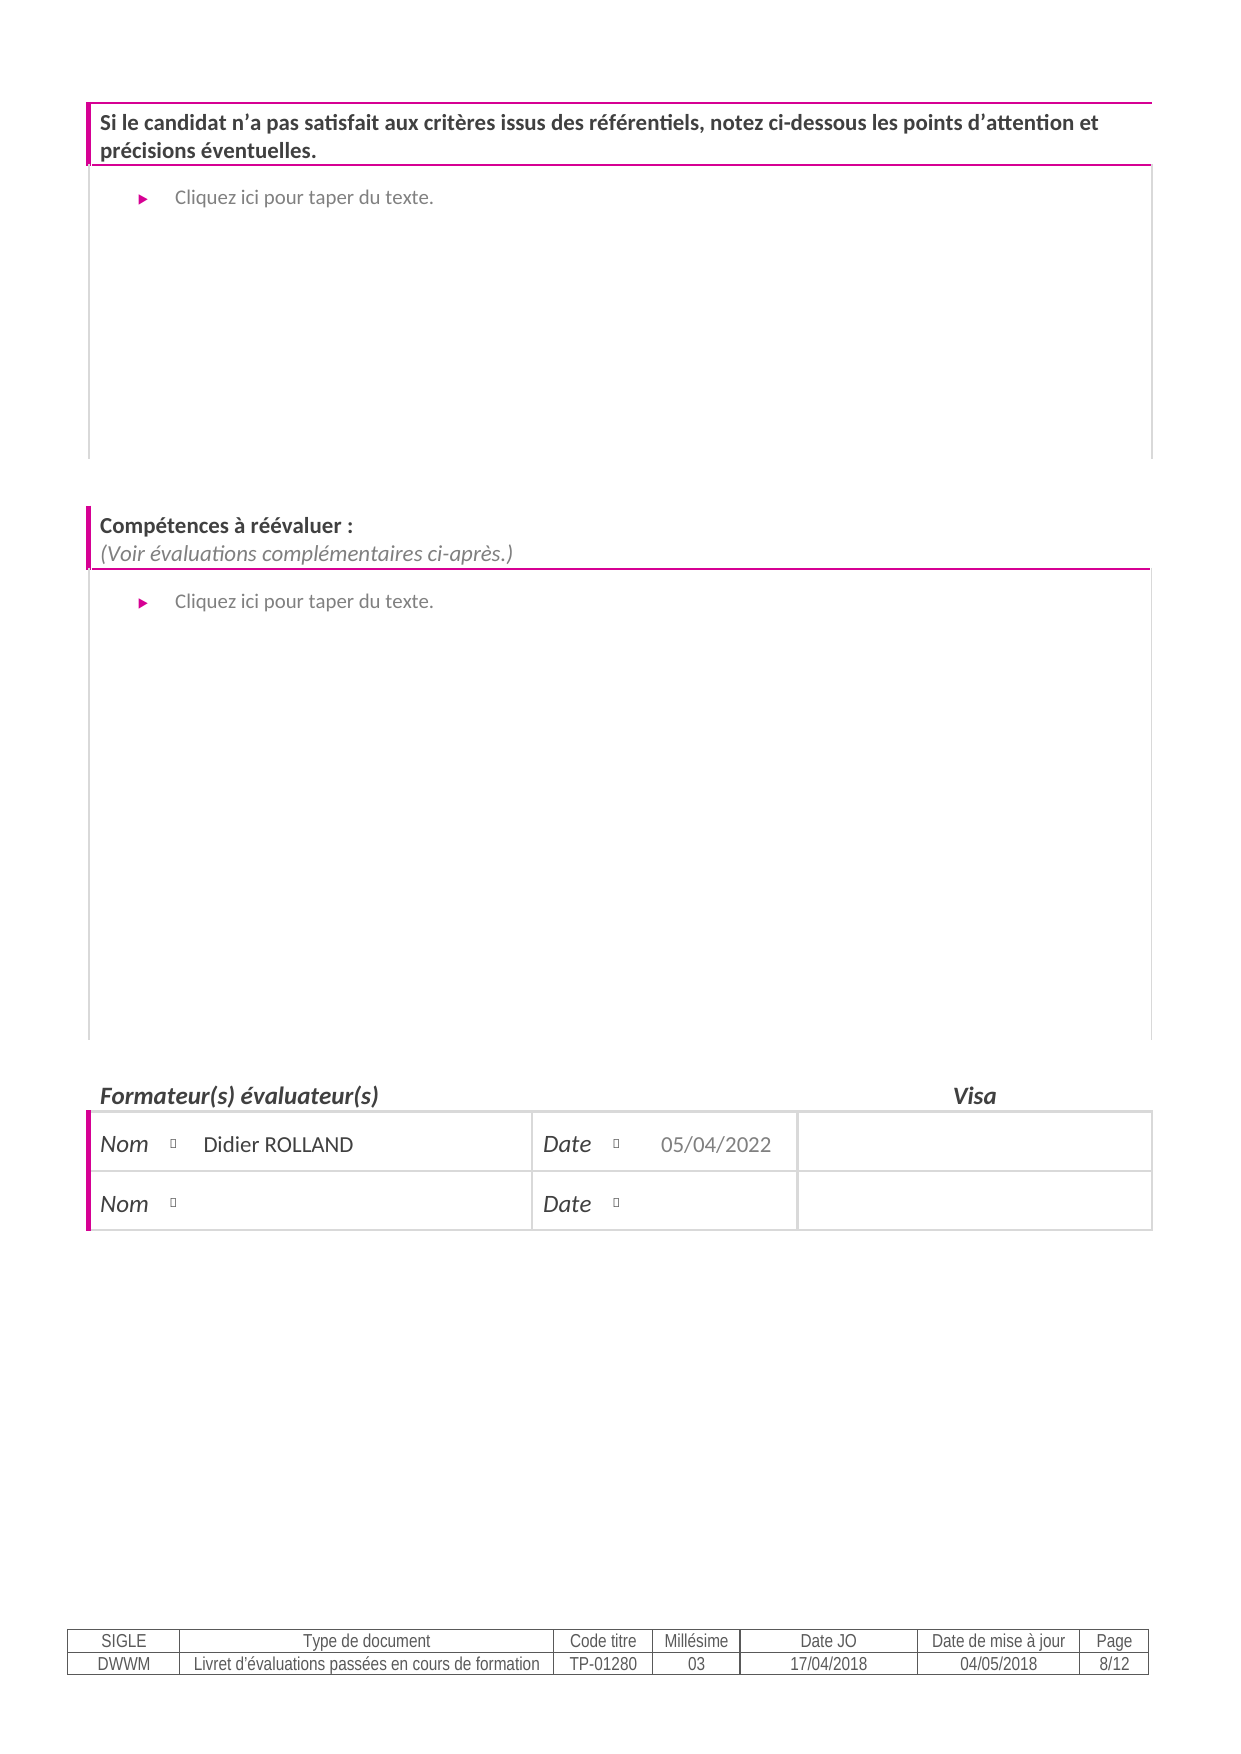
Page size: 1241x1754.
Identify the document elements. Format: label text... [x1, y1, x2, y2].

table_cell Nom [91, 1172, 162, 1228]
table_cell [799, 1172, 1151, 1228]
table_cell Date [533, 1113, 606, 1169]
table_cell  [163, 1113, 192, 1169]
table_cell  [606, 1113, 635, 1169]
table_cell Cliquez ici pour taper du texte. [90, 164, 1151, 459]
table_cell Visa [798, 1074, 1152, 1110]
table_cell [89, 459, 1152, 506]
table_cell  [606, 1172, 635, 1228]
table_cell Date [533, 1172, 606, 1228]
table_cell 05/04/2022 [635, 1113, 796, 1169]
table_cell [635, 1172, 796, 1228]
table_cell Formateur(s) évaluateur(s) [89, 1074, 797, 1110]
table_cell [89, 1040, 1152, 1074]
table_cell Didier ROLLAND [192, 1113, 531, 1169]
table_cell Compétences à réévaluer : (Voir évaluations complémentaires ci-après.) [91, 506, 1152, 568]
table_cell  [163, 1172, 192, 1228]
table_cell Si le candidat n’a pas satisfait aux critères issus des référentiels, notez ci-dessous les points d’attention et précisions éventuelles. [91, 104, 1152, 164]
table_cell [799, 1113, 1151, 1169]
table_cell Cliquez ici pour taper du texte. [90, 568, 1151, 1040]
table_cell Nom [91, 1113, 162, 1169]
table_cell [192, 1172, 531, 1228]
